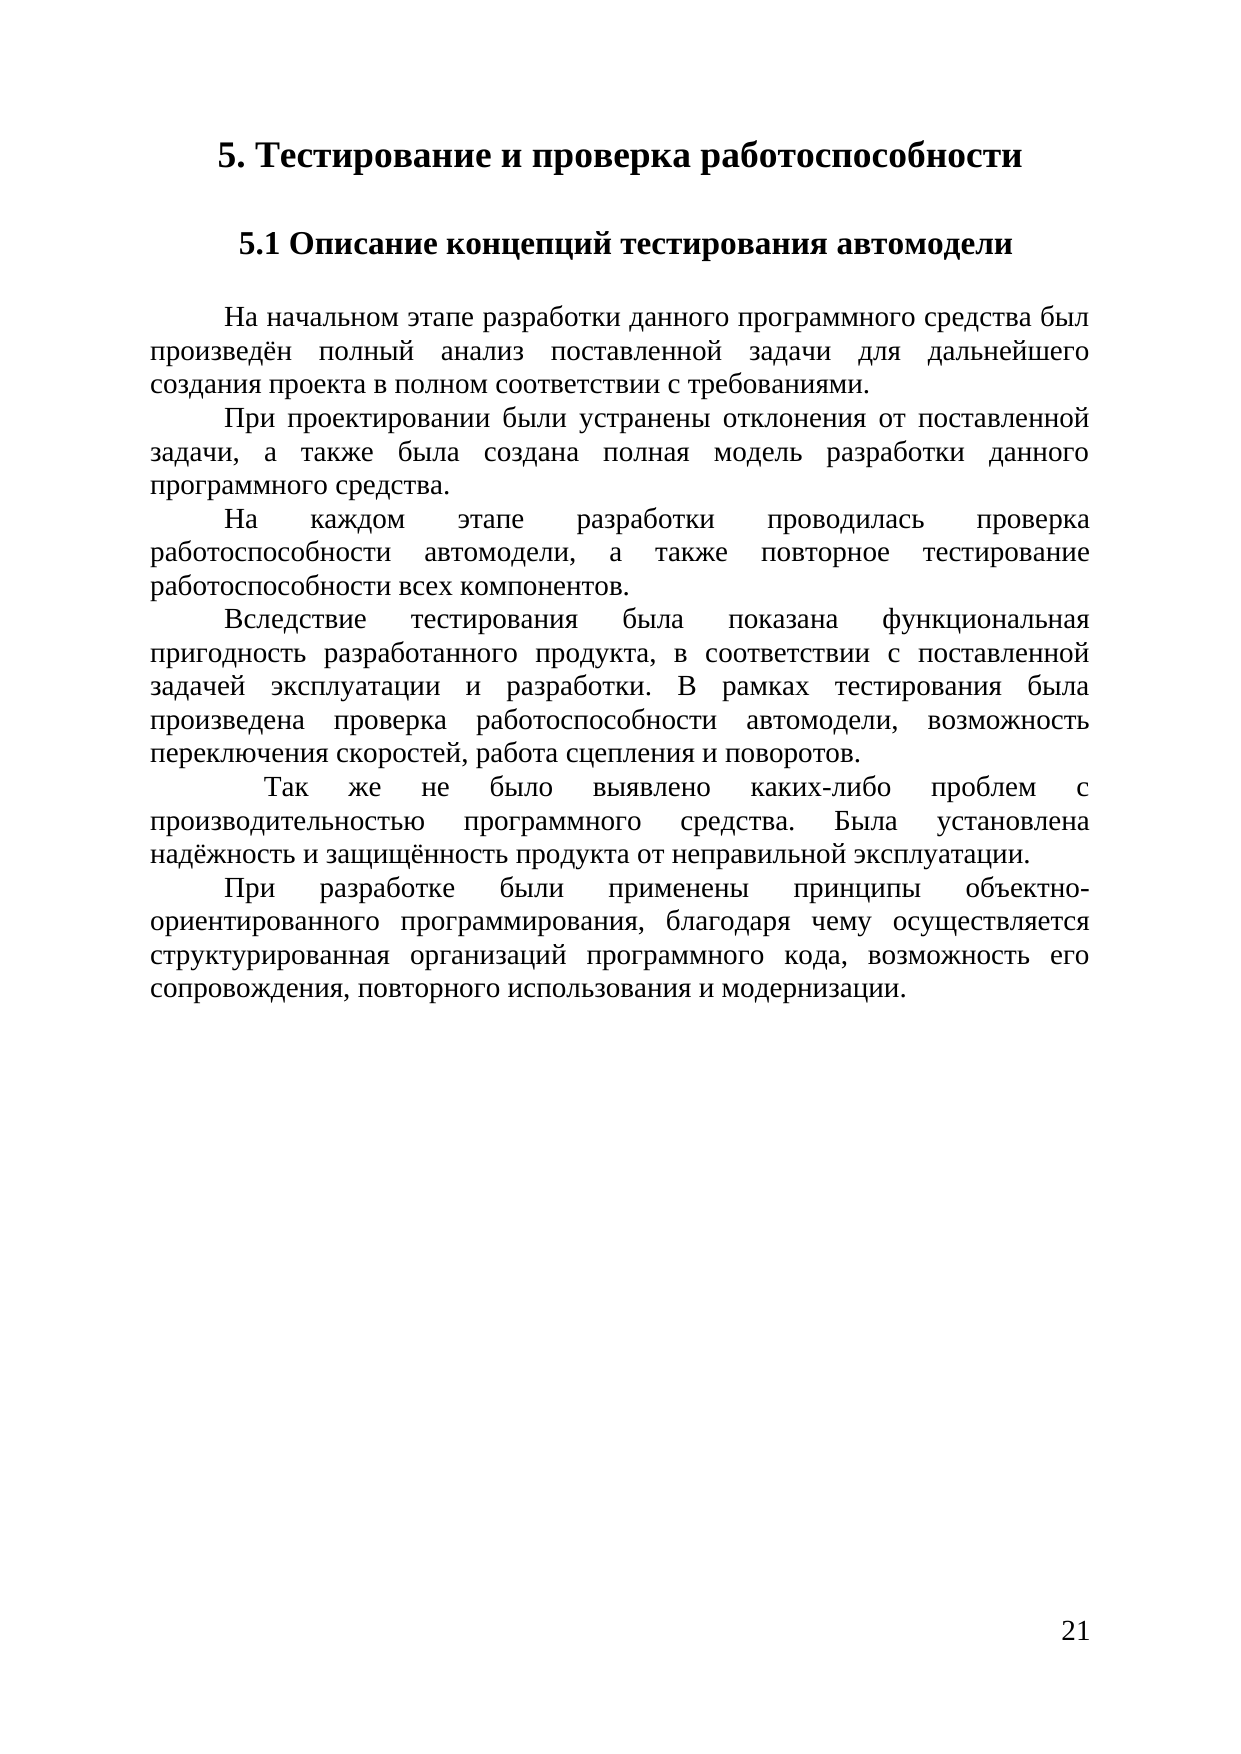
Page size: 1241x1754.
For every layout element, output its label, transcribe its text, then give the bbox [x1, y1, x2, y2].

text При проектировании были устранены отклонения от поставленной задачи, а также была создана полная модель разработки данного программного средства. [150, 400, 1090, 501]
subtitle 5. Тестирование и проверка работоспособности [150, 133, 1090, 176]
text При разработке были применены принципы объектно-ориентированного программирования, благодаря чему осуществляется структурированная организаций программного кода, возможность его сопровождения, повторного использования и модернизации. [150, 870, 1090, 1004]
text На каждом этапе разработки проводилась проверка работоспособности автомодели, а также повторное тестирование работоспособности всех компонентов. [150, 501, 1090, 601]
text Так же не было выявлено каких-либо проблем с производительностью программного средства. Была установлена надёжность и защищённость продукта от неправильной эксплуатации. [150, 769, 1090, 870]
subtitle 5.1 Описание концепций тестирования автомодели [150, 223, 1090, 261]
text На начальном этапе разработки данного программного средства был произведён полный анализ поставленной задачи для дальнейшего создания проекта в полном соответствии с требованиями. [150, 299, 1090, 400]
text Вследствие тестирования была показана функциональная пригодность разработанного продукта, в соответствии с поставленной задачей эксплуатации и разработки. В рамках тестирования была произведена проверка работоспособности автомодели, возможность переключения скоростей, работа сцепления и поворотов. [150, 601, 1090, 769]
